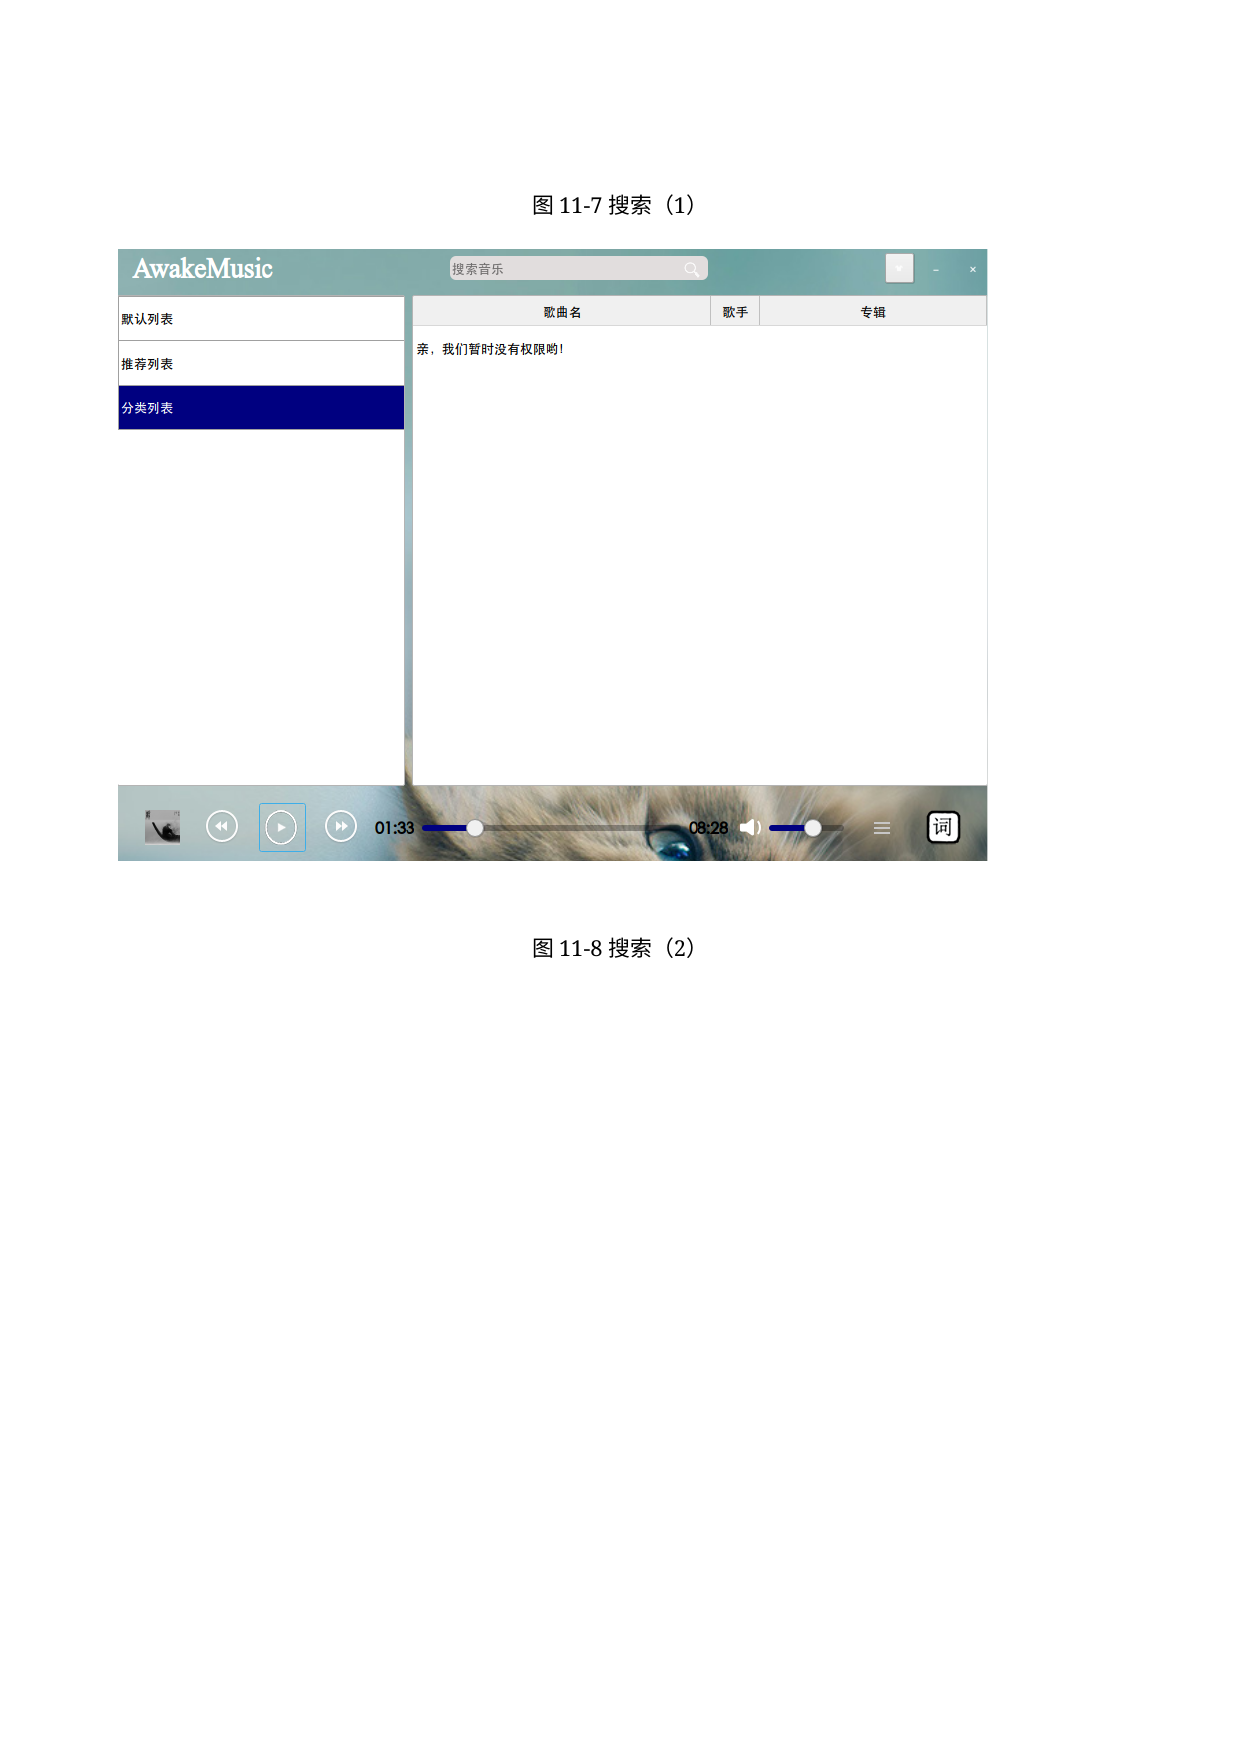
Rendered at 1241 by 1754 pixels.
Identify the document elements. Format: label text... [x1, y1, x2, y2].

text 图11-8 搜索（2） [118, 931, 1122, 963]
picture [118, 249, 988, 861]
text 图11-7 搜索（1） [118, 188, 1122, 219]
